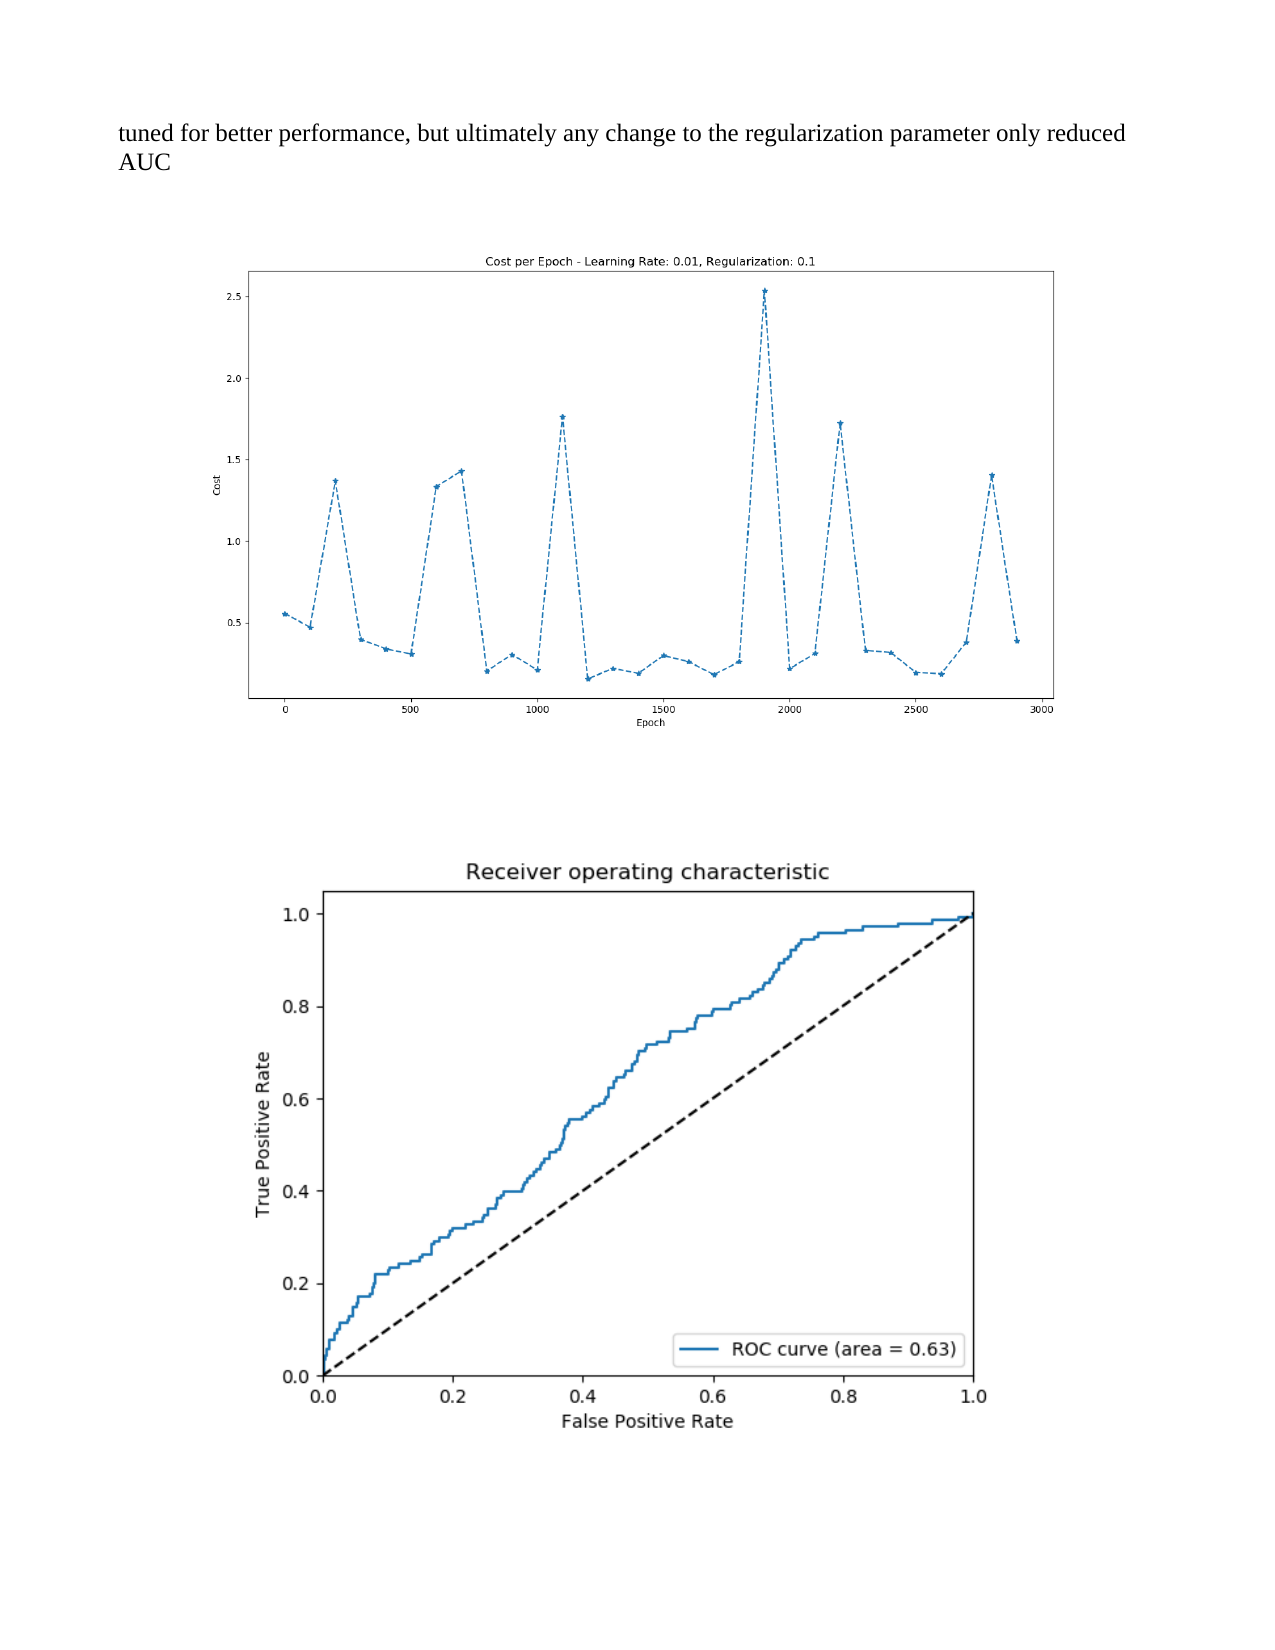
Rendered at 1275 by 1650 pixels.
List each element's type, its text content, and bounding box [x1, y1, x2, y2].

picture [218, 815, 1057, 1445]
text tuned for better performance, but ultimately any change to the regularization parameter only reduced AUC [118, 118, 1157, 176]
picture [118, 204, 1157, 759]
